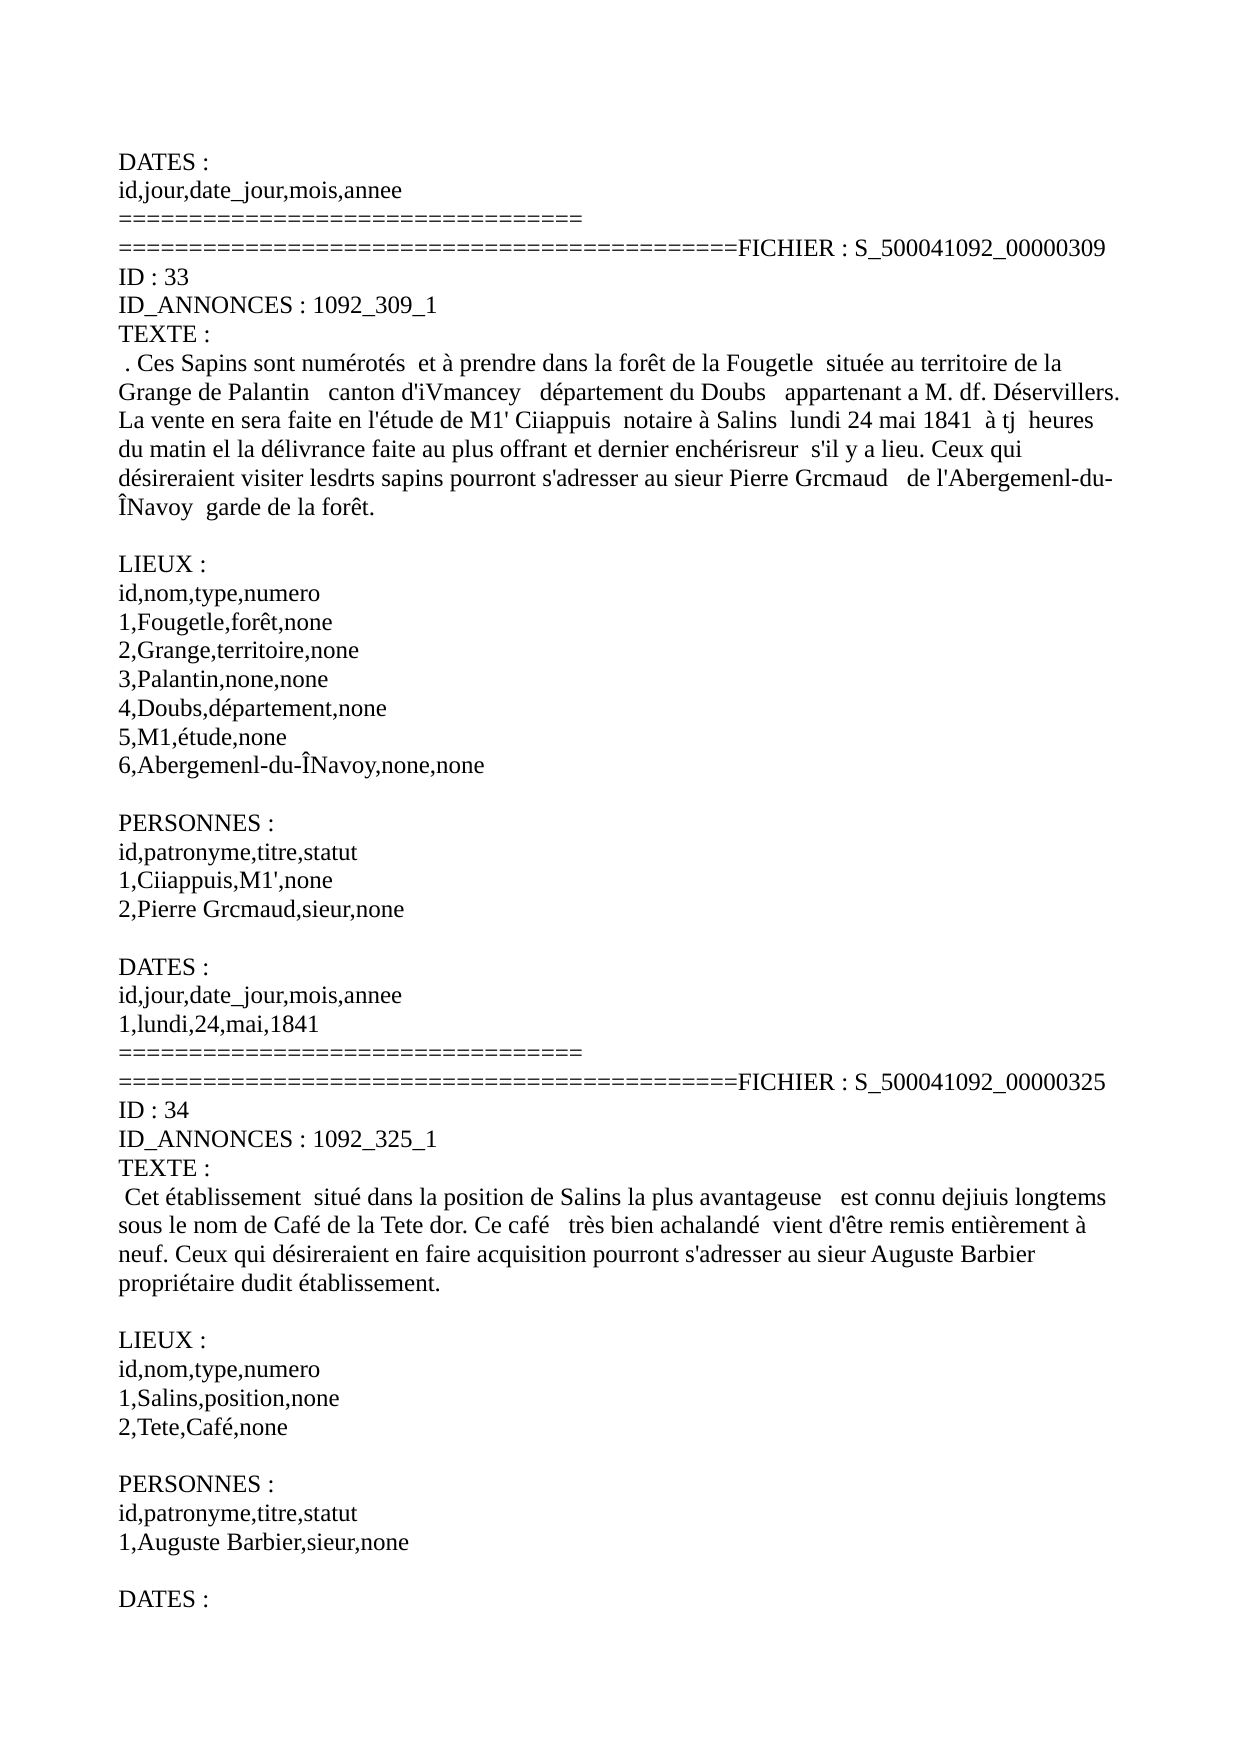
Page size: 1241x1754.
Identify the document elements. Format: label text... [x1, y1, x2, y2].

text ID : 33 [118, 262, 1122, 291]
text TEXTE : [118, 1153, 1122, 1182]
text id,patronyme,titre,statut [118, 1498, 1122, 1527]
text . Ces Sapins sont numérotés et à prendre dans la forêt de la Fougetle située au territoire de la Grange de Palantin canton d'iVmancey département du Doubs appartenant a M. df. Déservillers. La vente en sera faite en l'étude de M1' Ciiappuis notaire à Salins lundi 24 mai 1841 à tj heures du matin el la délivrance faite au plus offrant et dernier enchérisreur s'il y a lieu. Ceux qui désireraient visiter lesdrts sapins pourront s'adresser au sieur Pierre Grcmaud de l'Abergemenl-du-ÎNavoy garde de la forêt. [118, 348, 1122, 521]
text 1,Salins,position,none [118, 1383, 1122, 1412]
text ID_ANNONCES : 1092_325_1 [118, 1124, 1122, 1153]
text LIEUX : [118, 1326, 1122, 1354]
text 6,Abergemenl-du-ÎNavoy,none,none [118, 751, 1122, 779]
text 2,Tete,Café,none [118, 1412, 1122, 1441]
text DATES : [118, 952, 1122, 981]
text DATES : [118, 147, 1122, 176]
text ================================= [118, 204, 1122, 233]
text Cet établissement situé dans la position de Salins la plus avantageuse est connu dejiuis longtems sous le nom de Café de la Tete dor. Ce café très bien achalandé vient d'être remis entièrement à neuf. Ceux qui désireraient en faire acquisition pourront s'adresser au sieur Auguste Barbier propriétaire dudit établissement. [118, 1182, 1122, 1297]
text TEXTE : [118, 319, 1122, 348]
text 1,lundi,24,mai,1841 [118, 1009, 1122, 1038]
text 2,Pierre Grcmaud,sieur,none [118, 894, 1122, 923]
text id,nom,type,numero [118, 1354, 1122, 1383]
text 2,Grange,territoire,none [118, 636, 1122, 664]
text DATES : [118, 1584, 1122, 1613]
text LIEUX : [118, 549, 1122, 578]
text ============================================FICHIER : S_500041092_00000309 [118, 233, 1122, 262]
text id,patronyme,titre,statut [118, 837, 1122, 866]
text ID : 34 [118, 1096, 1122, 1124]
text 1,Fougetle,forêt,none [118, 607, 1122, 636]
text ============================================FICHIER : S_500041092_00000325 [118, 1067, 1122, 1096]
text PERSONNES : [118, 1469, 1122, 1498]
text ================================= [118, 1038, 1122, 1067]
text 5,M1,étude,none [118, 722, 1122, 751]
text 1,Ciiappuis,M1',none [118, 866, 1122, 894]
text id,jour,date_jour,mois,annee [118, 176, 1122, 204]
text 1,Auguste Barbier,sieur,none [118, 1527, 1122, 1556]
text 4,Doubs,département,none [118, 693, 1122, 722]
text id,jour,date_jour,mois,annee [118, 981, 1122, 1009]
text 3,Palantin,none,none [118, 664, 1122, 693]
text id,nom,type,numero [118, 578, 1122, 607]
text PERSONNES : [118, 808, 1122, 837]
text ID_ANNONCES : 1092_309_1 [118, 291, 1122, 319]
